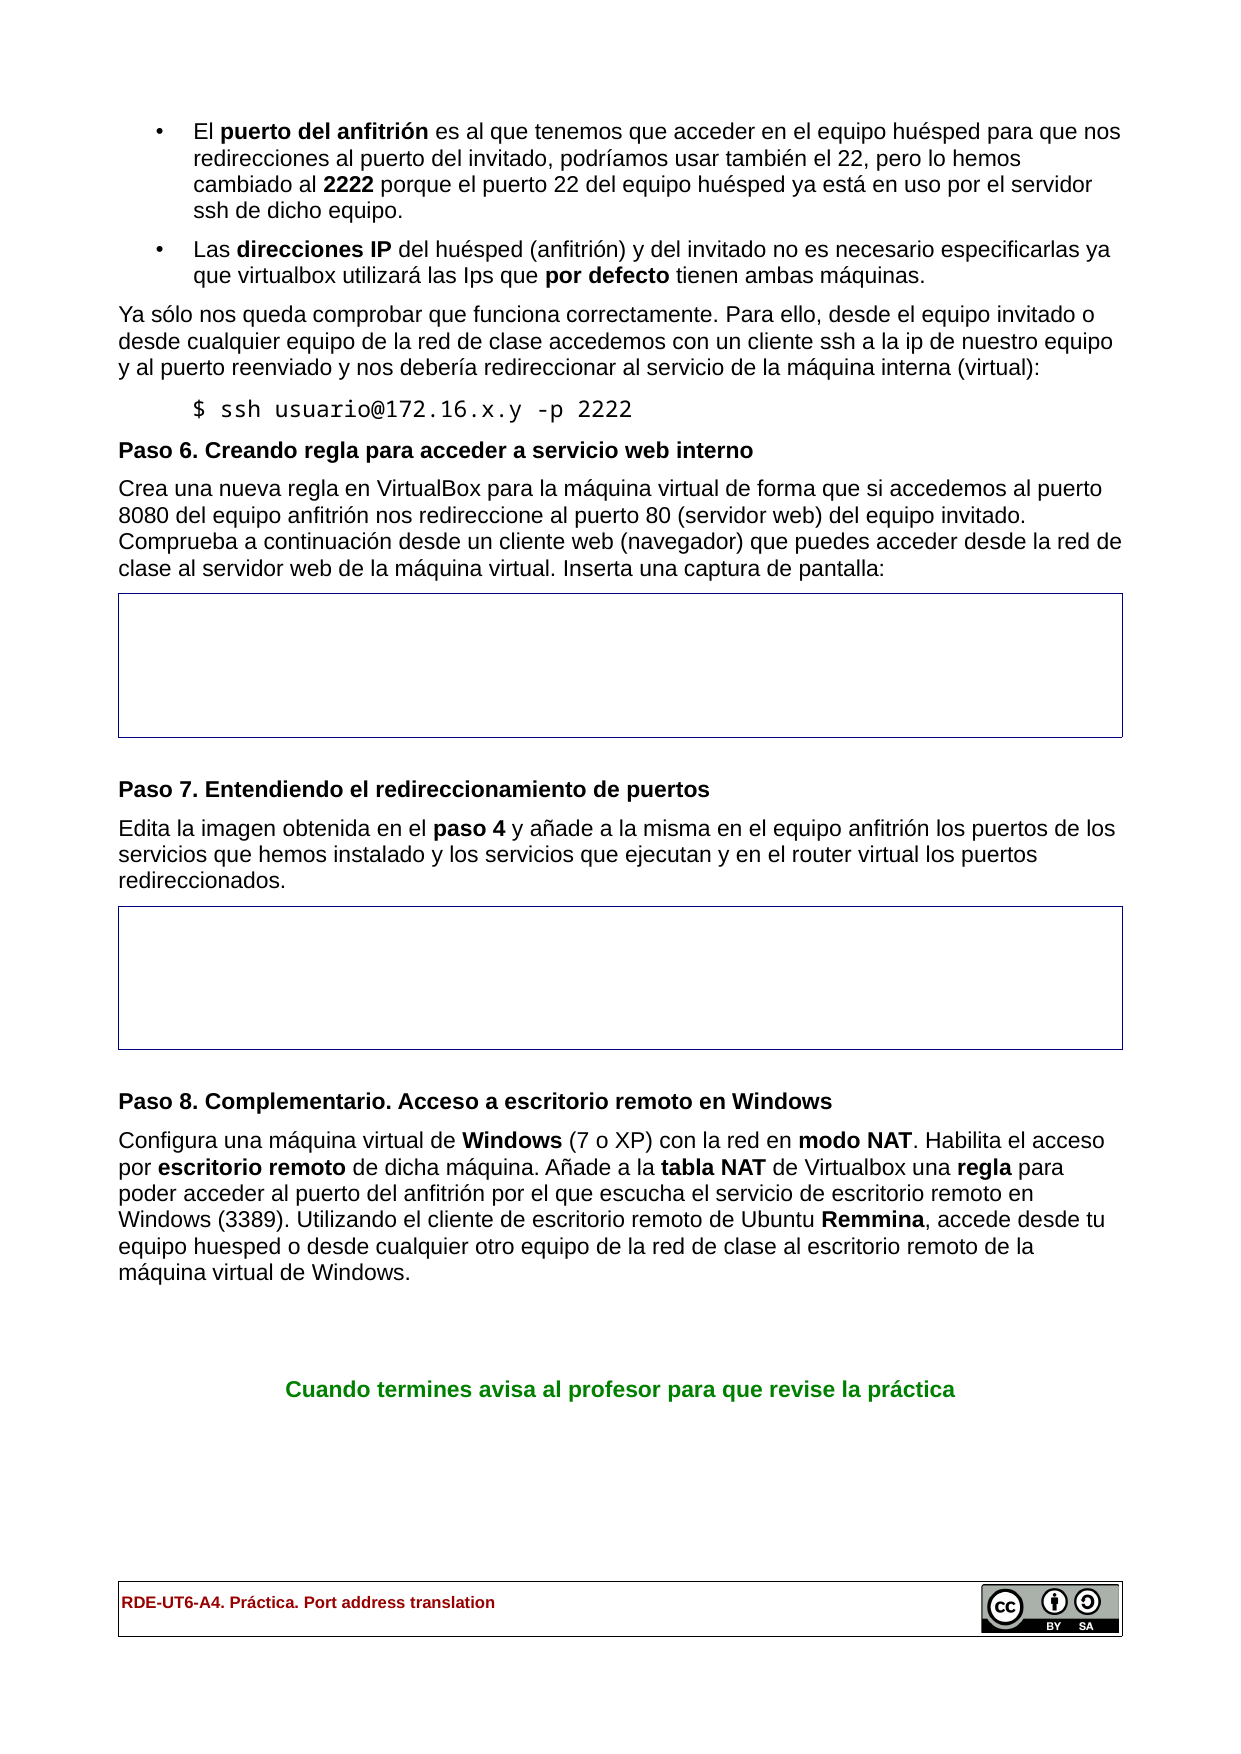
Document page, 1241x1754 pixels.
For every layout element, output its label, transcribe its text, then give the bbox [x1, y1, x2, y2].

list Las direcciones IP del huésped (anfitrión) y del invitado no es necesario especificarlas ya que virtualbox utilizará las Ips que por defecto tienen ambas máquinas. [156, 236, 1122, 289]
table_header [119, 907, 1122, 1049]
table_header [119, 594, 1122, 737]
text Paso 6. Creando regla para acceder a servicio web interno [118, 437, 1122, 463]
text Paso 7. Entendiendo el redireccionamiento de puertos [118, 776, 1122, 802]
picture [981, 1584, 1119, 1633]
text Ya sólo nos queda comprobar que funciona correctamente. Para ello, desde el equipo invitado o desde cualquier equipo de la red de clase accedemos con un cliente ssh a la ip de nuestro equipo y al puerto reenviado y nos debería redireccionar al servicio de la máquina interna (virtual): [118, 301, 1122, 380]
text Crea una nueva regla en VirtualBox para la máquina virtual de forma que si accedemos al puerto 8080 del equipo anfitrión nos redireccione al puerto 80 (servidor web) del equipo invitado. Comprueba a continuación desde un cliente web (navegador) que puedes acceder desde la red de clase al servidor web de la máquina virtual. Inserta una captura de pantalla: [118, 475, 1122, 581]
text Edita la imagen obtenida en el paso 4 y añade a la misma en el equipo anfitrión los puertos de los servicios que hemos instalado y los servicios que ejecutan y en el router virtual los puertos redireccionados. [118, 814, 1122, 893]
text Configura una máquina virtual de Windows (7 o XP) con la red en modo NAT. Habilita el acceso por escritorio remoto de dicha máquina. Añade a la tabla NAT de Virtualbox una regla para poder acceder al puerto del anfitrión por el que escucha el servicio de escritorio remoto en Windows (3389). Utilizando el cliente de escritorio remoto de Ubuntu Remmina, accede desde tu equipo huesped o desde cualquier otro equipo de la red de clase al escritorio remoto de la máquina virtual de Windows. [118, 1127, 1122, 1285]
text $ ssh usuario@172.16.x.y -p 2222 [192, 393, 1122, 424]
text Paso 8. Complementario. Acceso a escritorio remoto en Windows [118, 1088, 1122, 1115]
text Cuando termines avisa al profesor para que revise la práctica [118, 1376, 1122, 1402]
list El puerto del anfitrión es al que tenemos que acceder en el equipo huésped para que nos redirecciones al puerto del invitado, podríamos usar también el 22, pero lo hemos cambiado al 2222 porque el puerto 22 del equipo huésped ya está en uso por el servidor ssh de dicho equipo. [156, 118, 1122, 223]
